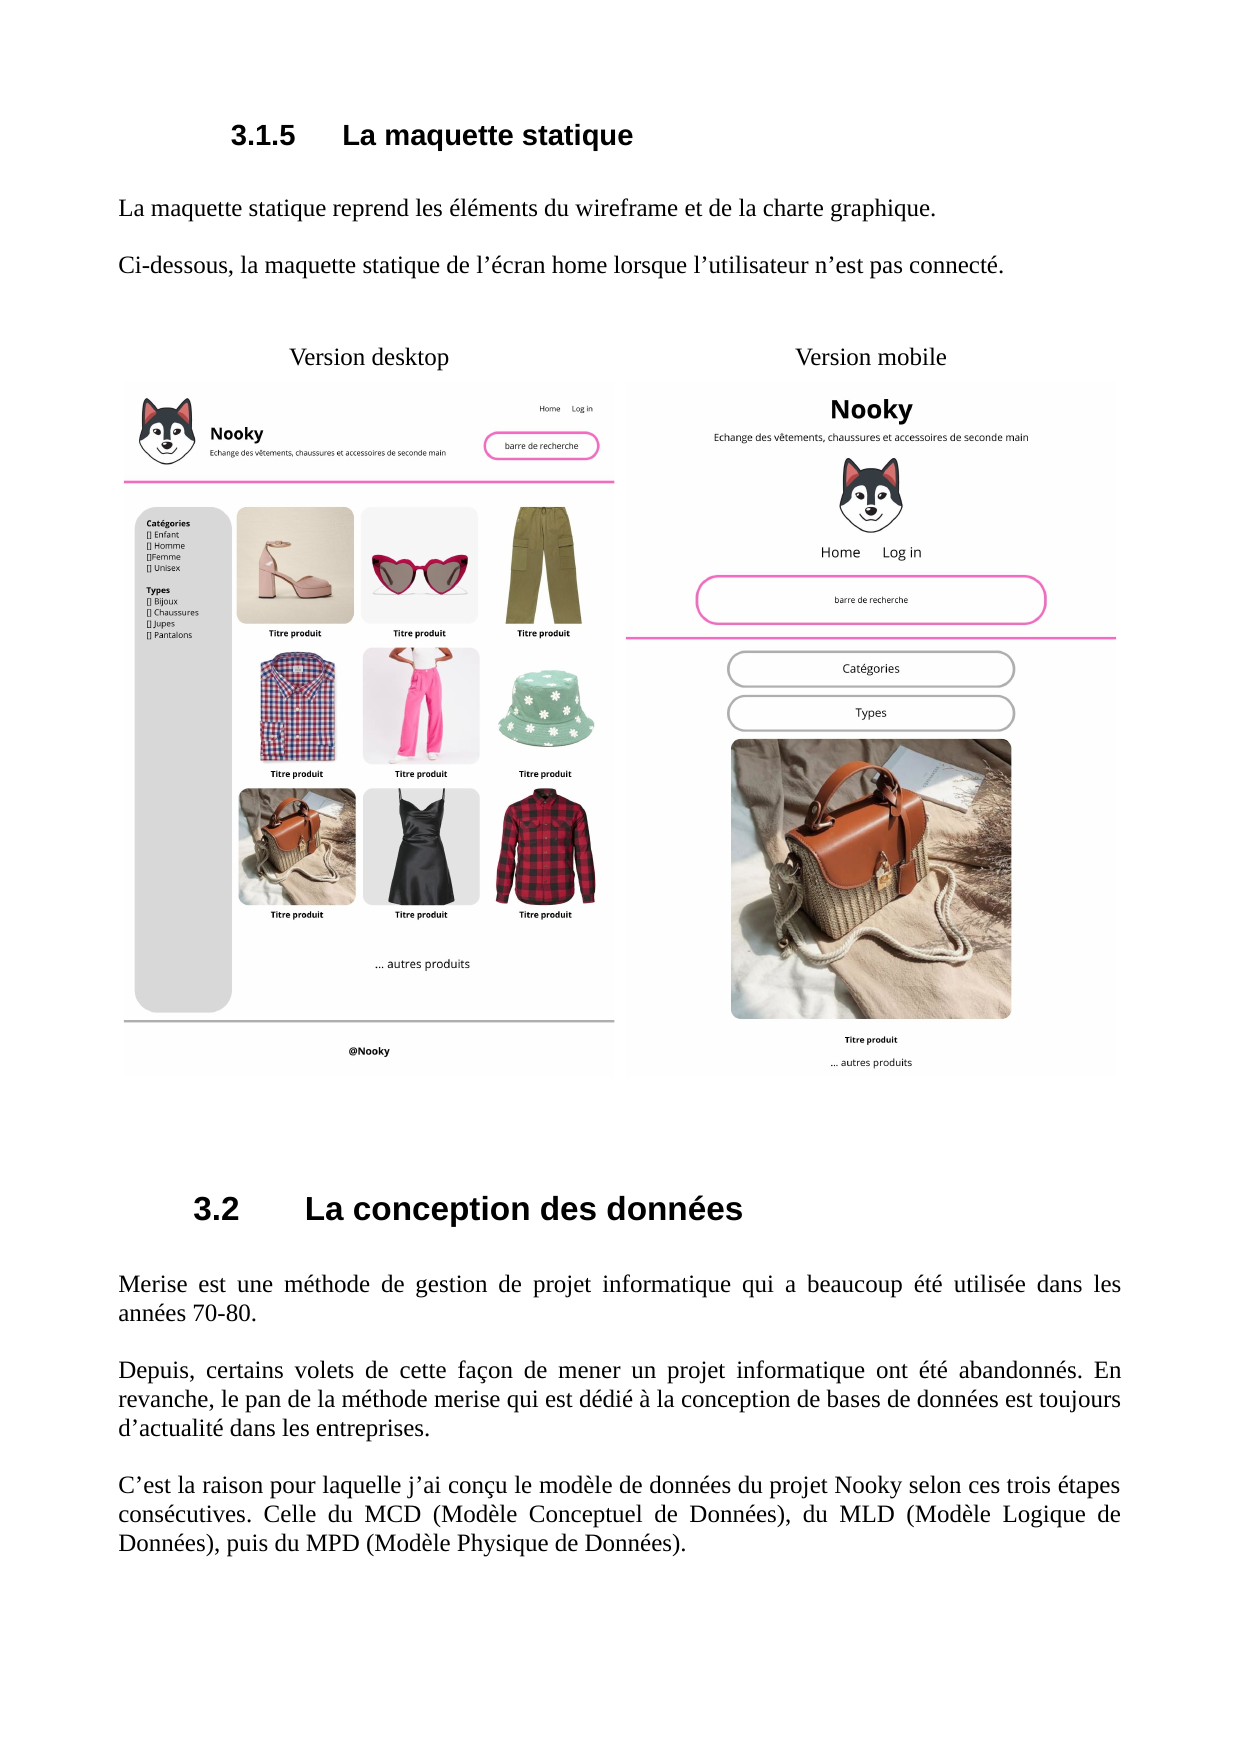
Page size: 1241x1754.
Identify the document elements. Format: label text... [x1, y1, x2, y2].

text Merise est une méthode de gestion de projet informatique qui a beaucoup été utilisée dans les années 70-80. [118, 1269, 1122, 1326]
subtitle La maquette statique [231, 118, 1122, 152]
picture [625, 382, 1117, 1077]
table_cell [118, 377, 620, 1111]
subtitle La conception des données [193, 1189, 1122, 1228]
table_cell [620, 377, 1122, 1111]
table_header Version mobile [620, 337, 1122, 377]
picture [123, 382, 615, 1077]
text Depuis, certains volets de cette façon de mener un projet informatique ont été abandonnés. En revanche, le pan de la méthode merise qui est dédié à la conception de bases de données est toujours d’actualité dans les entreprises. [118, 1355, 1122, 1441]
text La maquette statique reprend les éléments du wireframe et de la charte graphique. Ci-dessous, la maquette statique de l’écran home lorsque l’utilisateur n’est pas connecté. [118, 193, 1122, 279]
table_header Version desktop [118, 337, 620, 377]
text C’est la raison pour laquelle j’ai conçu le modèle de données du projet Nooky selon ces trois étapes consécutives. Celle du MCD (Modèle Conceptuel de Données), du MLD (Modèle Logique de Données), puis du MPD (Modèle Physique de Données). [118, 1470, 1122, 1556]
